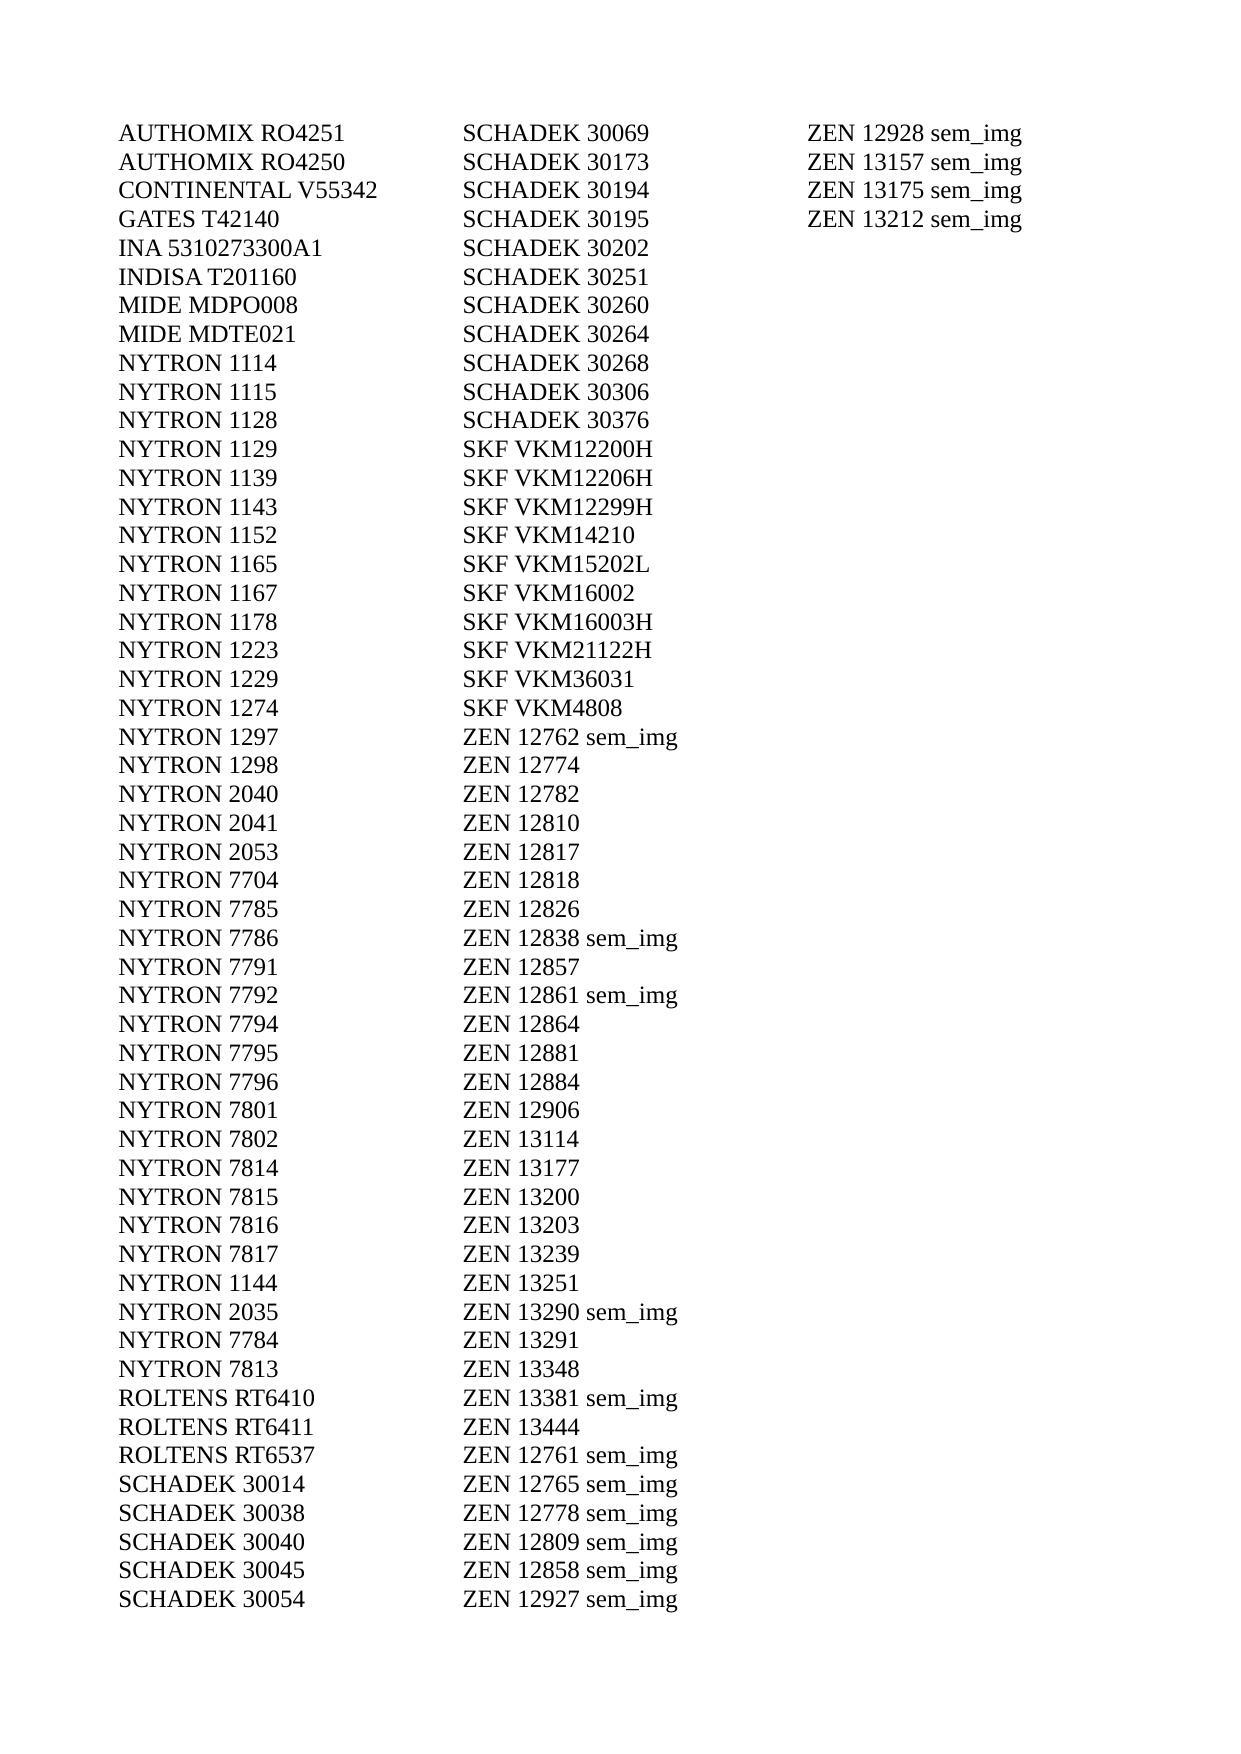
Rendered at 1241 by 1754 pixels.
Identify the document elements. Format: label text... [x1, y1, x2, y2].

text AUTHOMIX RO4251 AUTHOMIX RO4250 CONTINENTAL V55342 GATES T42140 INA 5310273300A1 INDISA T201160 MIDE MDPO008 MIDE MDTE021 NYTRON 1114 NYTRON 1115 NYTRON 1128 NYTRON 1129 NYTRON 1139 NYTRON 1143 NYTRON 1152 NYTRON 1165 NYTRON 1167 NYTRON 1178 NYTRON 1223 NYTRON 1229 NYTRON 1274 NYTRON 1297 NYTRON 1298 NYTRON 2040 NYTRON 2041 NYTRON 2053 NYTRON 7704 NYTRON 7785 NYTRON 7786 NYTRON 7791 NYTRON 7792 NYTRON 7794 NYTRON 7795 NYTRON 7796 NYTRON 7801 NYTRON 7802 NYTRON 7814 NYTRON 7815 NYTRON 7816 NYTRON 7817 NYTRON 1144 NYTRON 2035 NYTRON 7784 NYTRON 7813 ROLTENS RT6410 ROLTENS RT6411 ROLTENS RT6537 SCHADEK 30014 SCHADEK 30038 SCHADEK 30040 SCHADEK 30045 SCHADEK 30054 [118, 118, 433, 1613]
text SCHADEK 30069 SCHADEK 30173 SCHADEK 30194 SCHADEK 30195 SCHADEK 30202 SCHADEK 30251 SCHADEK 30260 SCHADEK 30264 SCHADEK 30268 SCHADEK 30306 SCHADEK 30376 SKF VKM12200H SKF VKM12206H SKF VKM12299H SKF VKM14210 SKF VKM15202L SKF VKM16002 SKF VKM16003H SKF VKM21122H SKF VKM36031 SKF VKM4808 ZEN 12762 sem_img ZEN 12774 ZEN 12782 ZEN 12810 ZEN 12817 ZEN 12818 ZEN 12826 ZEN 12838 sem_img ZEN 12857 ZEN 12861 sem_img ZEN 12864 ZEN 12881 ZEN 12884 ZEN 12906 ZEN 13114 ZEN 13177 ZEN 13200 ZEN 13203 ZEN 13239 ZEN 13251 ZEN 13290 sem_img ZEN 13291 ZEN 13348 ZEN 13381 sem_img ZEN 13444 ZEN 12761 sem_img ZEN 12765 sem_img ZEN 12778 sem_img ZEN 12809 sem_img ZEN 12858 sem_img ZEN 12927 sem_img [462, 118, 777, 1613]
text ZEN 12928 sem_img ZEN 13157 sem_img ZEN 13175 sem_img ZEN 13212 sem_img [807, 118, 1122, 233]
